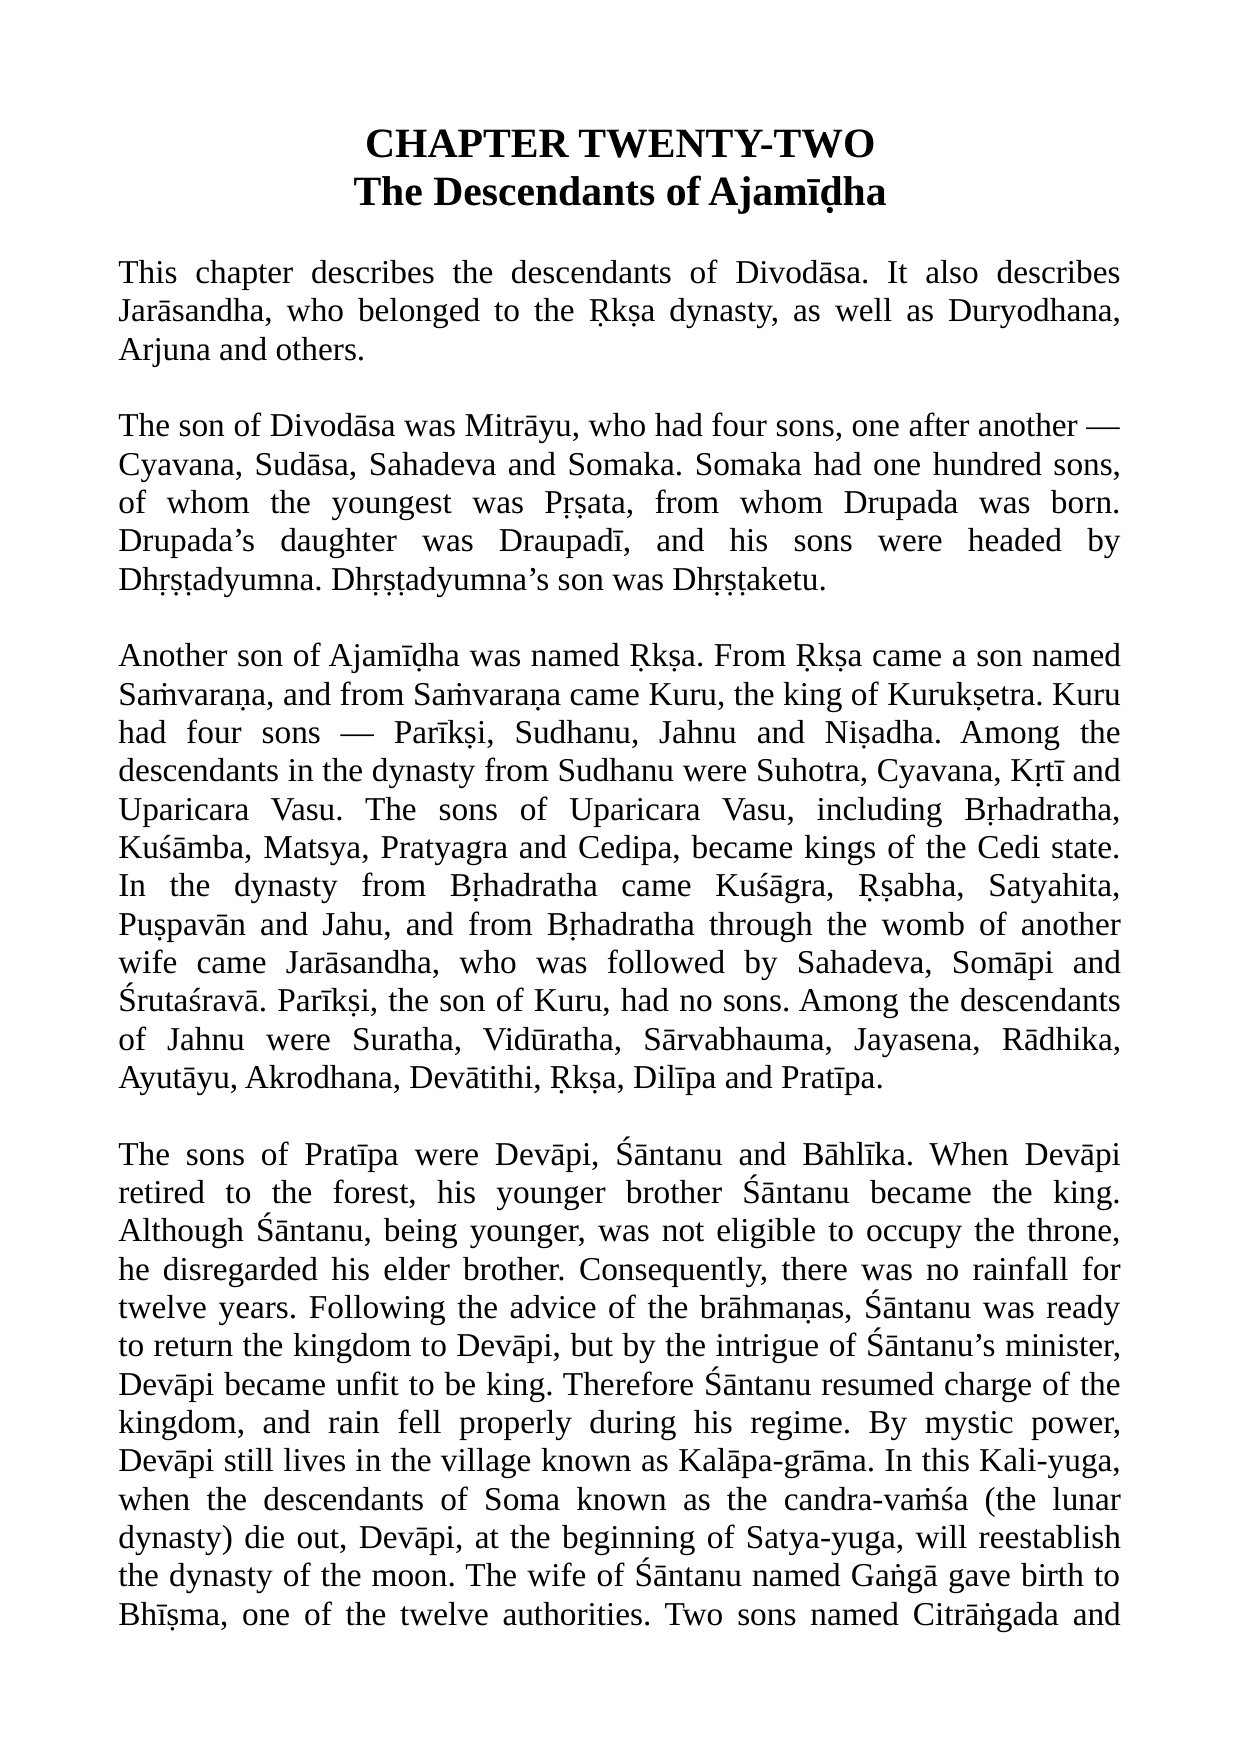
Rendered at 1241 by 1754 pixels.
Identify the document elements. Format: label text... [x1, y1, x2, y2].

text The sons of Pratīpa were Devāpi, Śāntanu and Bāhlīka. When Devāpi retired to the forest, his younger brother Śāntanu became the king. Although Śāntanu, being younger, was not eligible to occupy the throne, he disregarded his elder brother. Consequently, there was no rainfall for twelve years. Following the advice of the brāhmaṇas, Śāntanu was ready to return the kingdom to Devāpi, but by the intrigue of Śāntanu’s minister, Devāpi became unfit to be king. Therefore Śāntanu resumed charge of the kingdom, and rain fell properly during his regime. By mystic power, Devāpi still lives in the village known as Kalāpa-grāma. In this Kali-yuga, when the descendants of Soma known as the candra-vaṁśa (the lunar dynasty) die out, Devāpi, at the beginning of Satya-yuga, will reestablish the dynasty of the moon. The wife of Śāntanu named Gaṅgā gave birth to Bhīṣma, one of the twelve authorities. Two sons named Citrāṅgada and [118, 1134, 1122, 1632]
text The Descendants of Ajamīḍha [118, 166, 1122, 214]
text CHAPTER TWENTY-TWO [118, 118, 1122, 166]
text This chapter describes the descendants of Divodāsa. It also describes Jarāsandha, who belonged to the Ṛkṣa dynasty, as well as Duryodhana, Arjuna and others. [118, 252, 1122, 367]
text Another son of Ajamīḍha was named Ṛkṣa. From Ṛkṣa came a son named Saṁvaraṇa, and from Saṁvaraṇa came Kuru, the king of Kurukṣetra. Kuru had four sons — Parīkṣi, Sudhanu, Jahnu and Niṣadha. Among the descendants in the dynasty from Sudhanu were Suhotra, Cyavana, Kṛtī and Uparicara Vasu. The sons of Uparicara Vasu, including Bṛhadratha, Kuśāmba, Matsya, Pratyagra and Cedipa, became kings of the Cedi state. In the dynasty from Bṛhadratha came Kuśāgra, Ṛṣabha, Satyahita, Puṣpavān and Jahu, and from Bṛhadratha through the womb of another wife came Jarāsandha, who was followed by Sahadeva, Somāpi and Śrutaśravā. Parīkṣi, the son of Kuru, had no sons. Among the descendants of Jahnu were Suratha, Vidūratha, Sārvabhauma, Jayasena, Rādhika, Ayutāyu, Akrodhana, Devātithi, Ṛkṣa, Dilīpa and Pratīpa. [118, 636, 1122, 1096]
text The son of Divodāsa was Mitrāyu, who had four sons, one after another — Cyavana, Sudāsa, Sahadeva and Somaka. Somaka had one hundred sons, of whom the youngest was Pṛṣata, from whom Drupada was born. Drupada’s daughter was Draupadī, and his sons were headed by Dhṛṣṭadyumna. Dhṛṣṭadyumna’s son was Dhṛṣṭaketu. [118, 406, 1122, 597]
